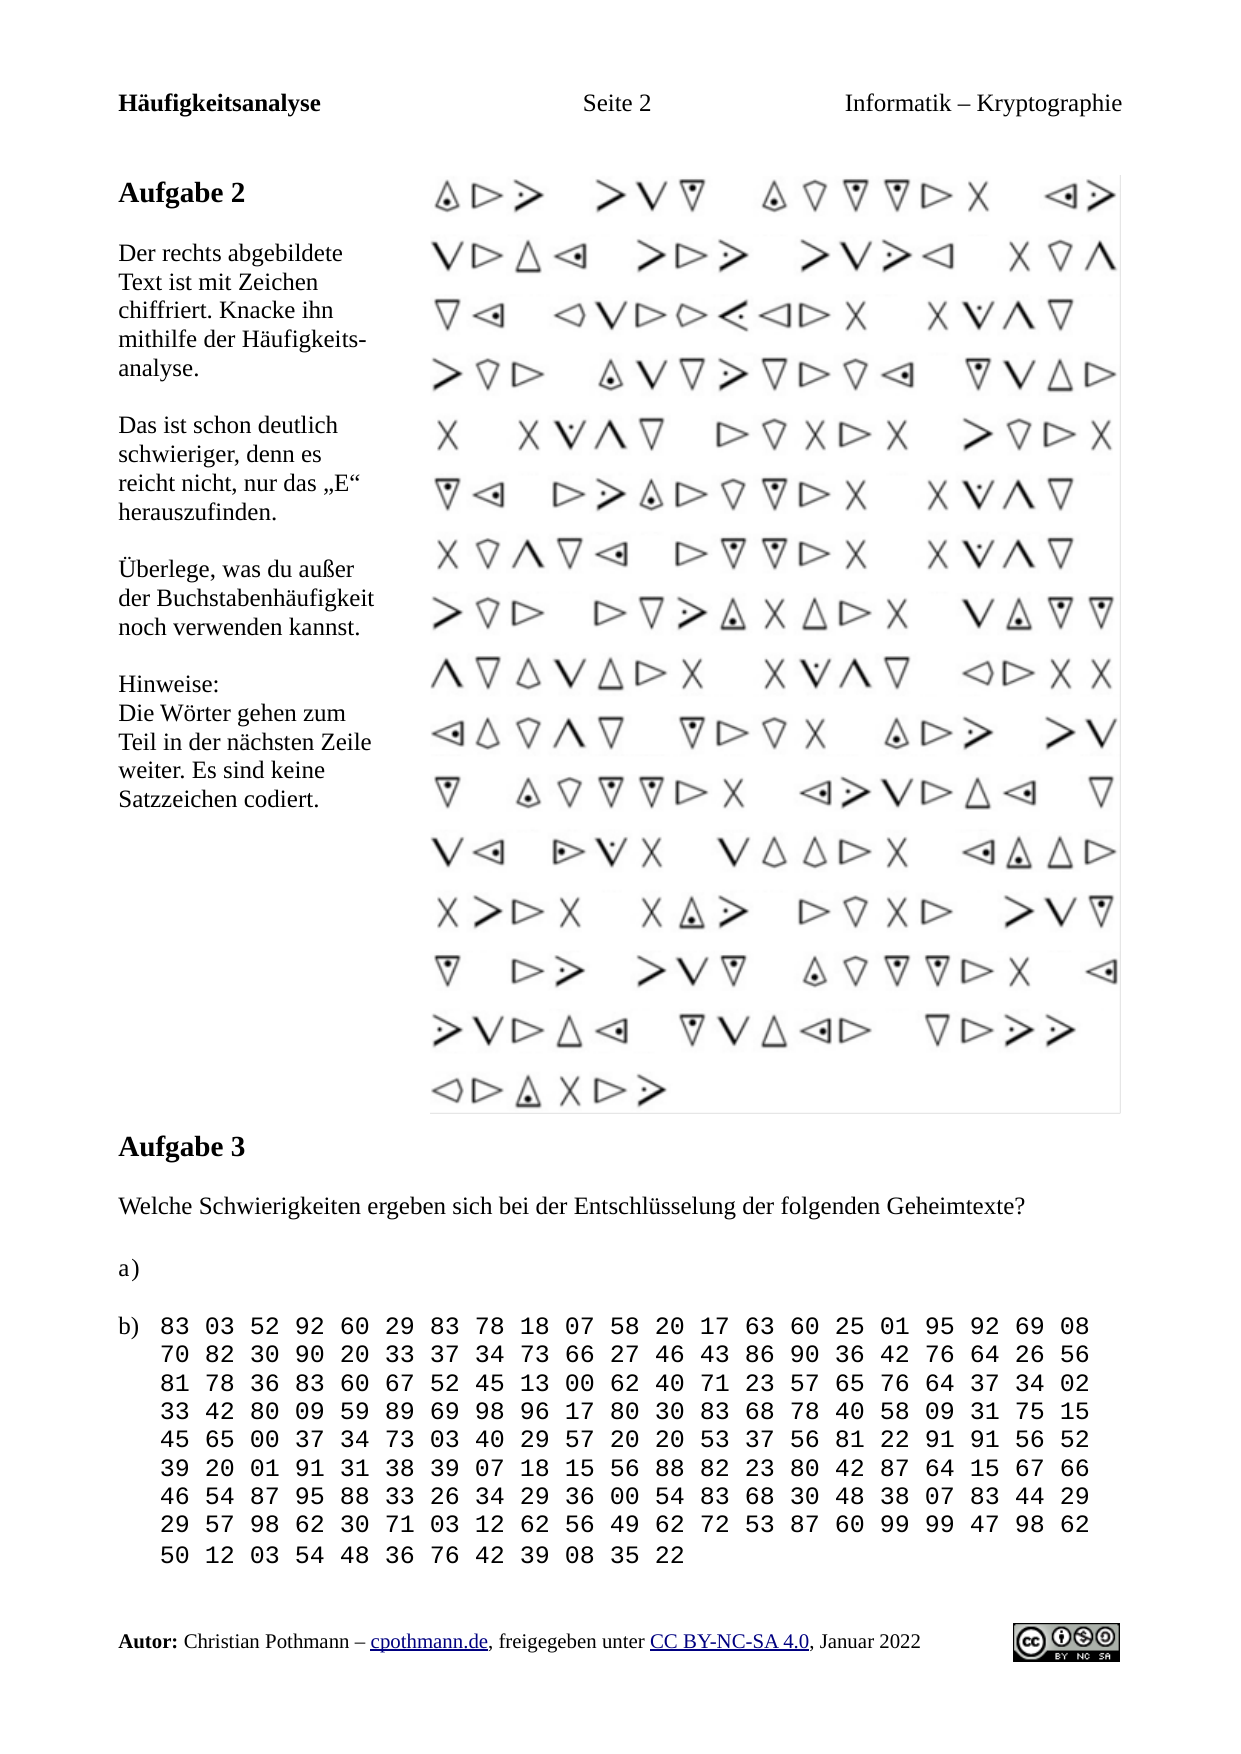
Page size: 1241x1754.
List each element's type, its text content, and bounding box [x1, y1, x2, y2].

text Aufgabe 2 [118, 176, 430, 209]
list  [118, 1249, 1122, 1282]
text Die Wörter gehen zum Teil in der nächsten Zeile weiter. Es sind keine Satzzeichen codiert. [118, 698, 430, 813]
text Autor: Christian Pothmann – cpothmann.de, freigegeben unter CC BY-NC-SA 4.0, Januar 2022 [118, 1629, 1013, 1653]
text der Buchstabenhäufigkeit noch verwenden kannst. [118, 583, 430, 640]
picture [1013, 1623, 1120, 1662]
text Hinweise: [118, 669, 430, 698]
picture [430, 175, 1122, 1115]
text Der rechts abgebildete Text ist mit Zeichen chiffriert. Knacke ihn mithilfe der Häufigkeits-analyse. [118, 238, 430, 382]
text Welche Schwierigkeiten ergeben sich bei der Entschlüsselung der folgenden Geheimtexte? [118, 1191, 1122, 1220]
list 83 03 52 92 60 29 83 78 18 07 58 20 17 63 60 25 01 95 92 69 08 70 82 30 90 20 33 37 34 73 66 27 46 43 86 90 36 42 76 64 26 56 81 78 36 83 60 67 52 45 13 00 62 40 71 23 57 65 76 64 37 34 02 33 42 80 09 59 89 69 98 96 17 80 30 83 68 78 40 58 09 31 75 15 45 65 00 37 34 73 03 40 29 57 20 20 53 37 56 81 22 91 91 56 52 39 20 01 91 31 38 39 07 18 15 56 88 82 23 80 42 87 64 15 67 66 46 54 87 95 88 33 26 34 29 36 00 54 83 68 30 48 38 07 83 44 29 29 57 98 62 30 71 03 12 62 56 49 62 72 53 87 60 99 99 47 98 62 50 12 03 54 48 36 76 42 39 08 35 22 [118, 1311, 1122, 1571]
text Das ist schon deutlich schwieriger, denn es reicht nicht, nur das „E“ herauszufinden. [118, 410, 430, 525]
text Aufgabe 3 [118, 1129, 1122, 1163]
text Überlege, was du außer [118, 554, 430, 583]
